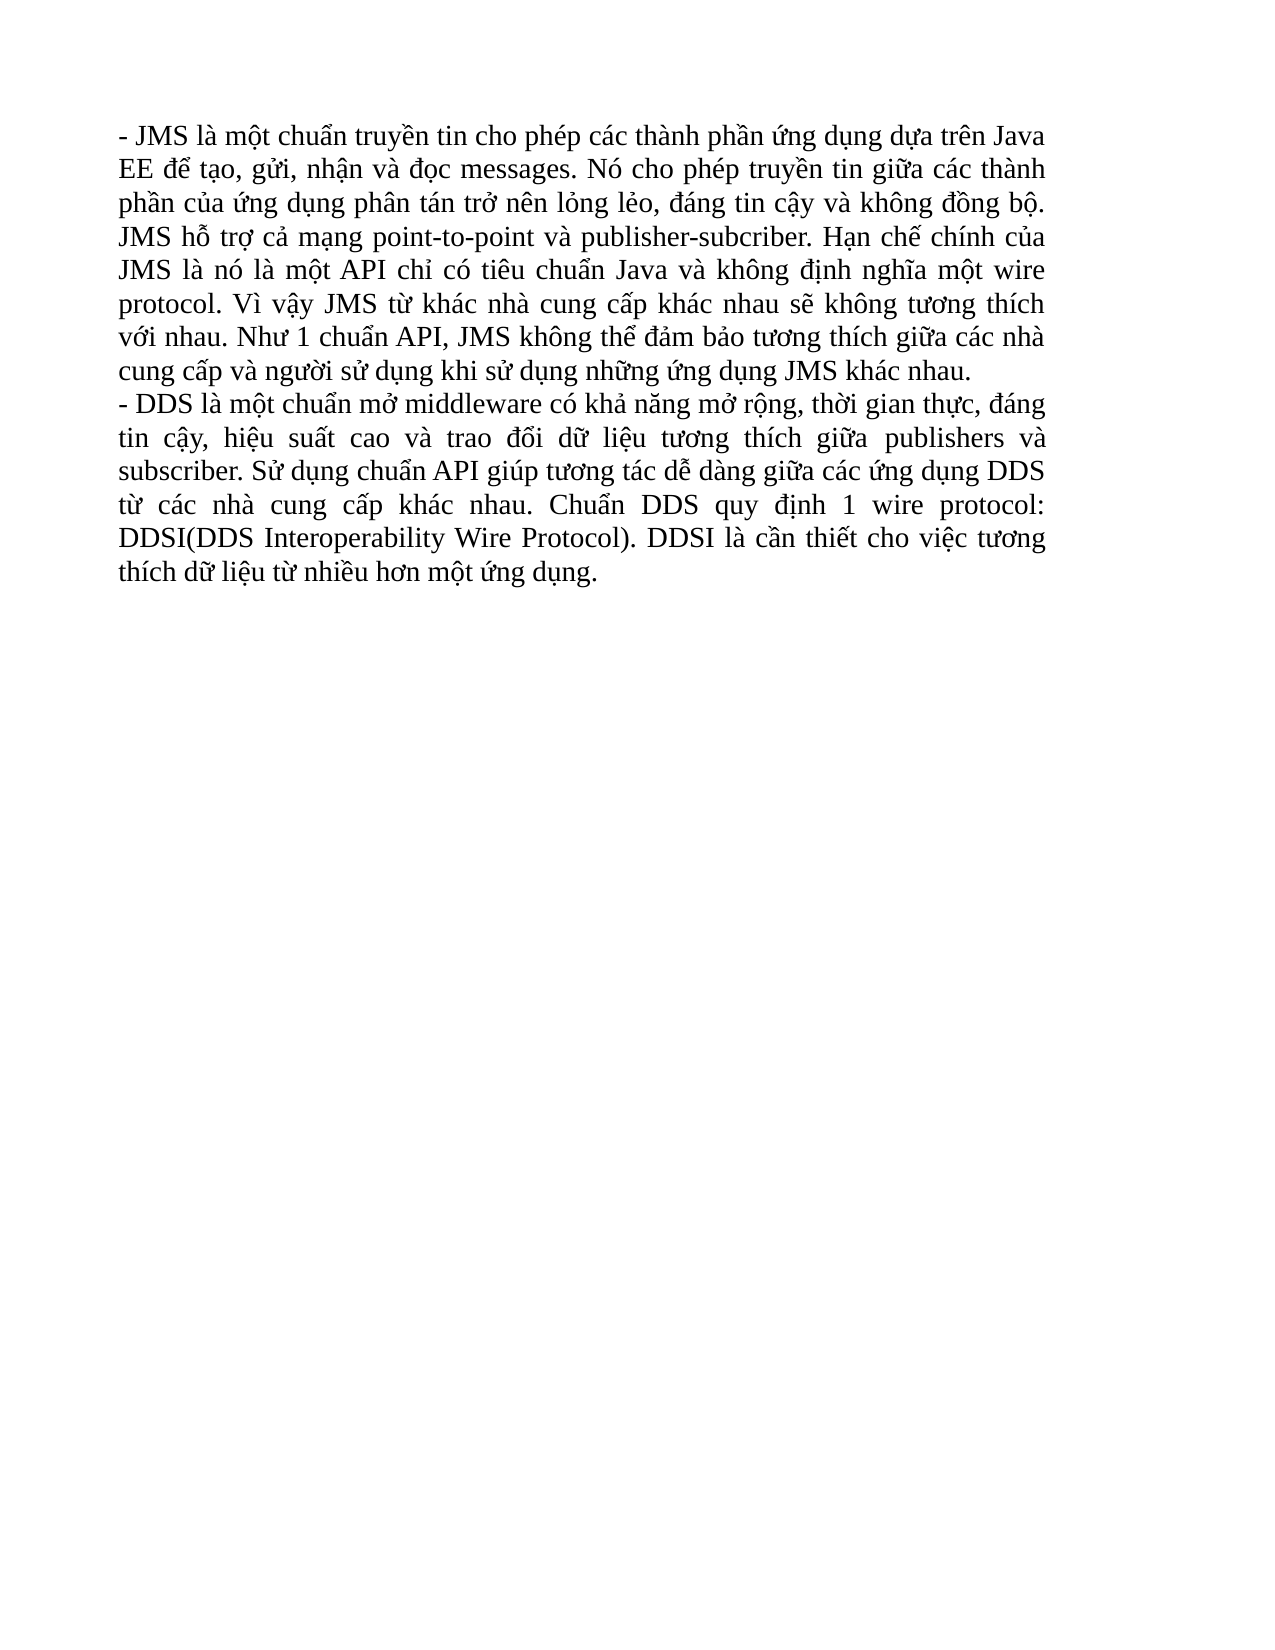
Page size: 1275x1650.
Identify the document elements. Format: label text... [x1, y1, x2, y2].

text - JMS là một chuẩn truyền tin cho phép các thành phần ứng dụng dựa trên Java EE để tạo, gửi, nhận và đọc messages. Nó cho phép truyền tin giữa các thành phần của ứng dụng phân tán trở nên lỏng lẻo, đáng tin cậy và không đồng bộ. JMS hỗ trợ cả mạng point-to-point và publisher-subcriber. Hạn chế chính của JMS là nó là một API chỉ có tiêu chuẩn Java và không định nghĩa một wire protocol. Vì vậy JMS từ khác nhà cung cấp khác nhau sẽ không tương thích với nhau. Như 1 chuẩn API, JMS không thể đảm bảo tương thích giữa các nhà cung cấp và người sử dụng khi sử dụng những ứng dụng JMS khác nhau. [118, 118, 1047, 386]
text - DDS là một chuẩn mở middleware có khả năng mở rộng, thời gian thực, đáng tin cậy, hiệu suất cao và trao đổi dữ liệu tương thích giữa publishers và subscriber. Sử dụng chuẩn API giúp tương tác dễ dàng giữa các ứng dụng DDS từ các nhà cung cấp khác nhau. Chuẩn DDS quy định 1 wire protocol: DDSI(DDS Interoperability Wire Protocol). DDSI là cần thiết cho việc tương thích dữ liệu từ nhiều hơn một ứng dụng. [118, 386, 1047, 588]
